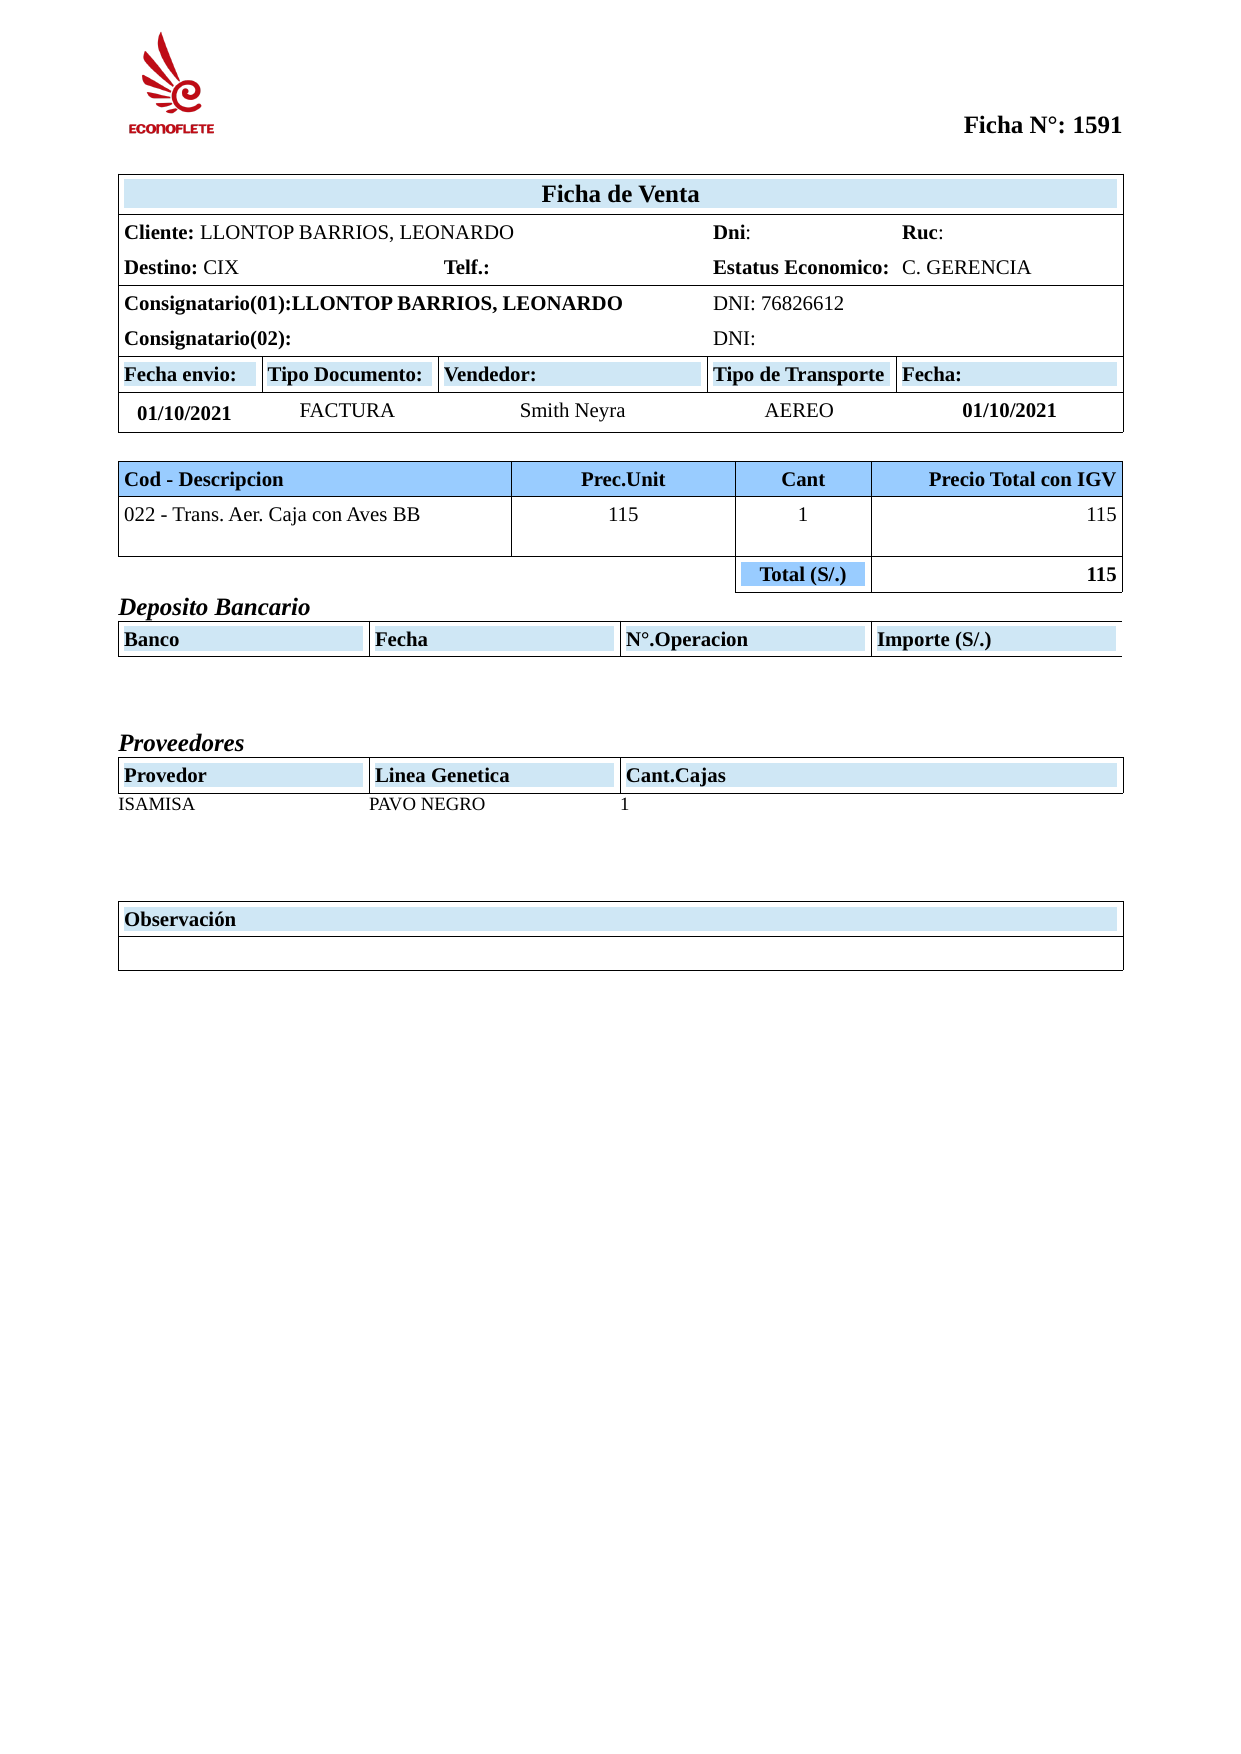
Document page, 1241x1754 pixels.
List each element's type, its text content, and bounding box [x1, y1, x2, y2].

table_header Linea Genetica [370, 758, 620, 793]
table_cell 01/10/2021 [896, 393, 1123, 432]
table_cell Estatus Economico: [707, 249, 896, 285]
table_header Importe (S/.) [872, 622, 1122, 656]
table_cell [620, 680, 871, 704]
table_cell [118, 680, 369, 704]
table_header Fecha [370, 622, 620, 656]
table_cell Total (S/.) [736, 557, 871, 592]
table_header Ficha de Venta [119, 175, 1123, 214]
table_cell [620, 705, 871, 728]
table_cell Tipo Documento: [263, 357, 438, 392]
table_cell [871, 657, 1122, 680]
table_cell Consignatario(01):LLONTOP BARRIOS, LEONARDO [119, 286, 707, 321]
table_cell [118, 815, 369, 836]
table_cell [620, 858, 1123, 879]
table_cell AEREO [707, 393, 896, 432]
table_header N°.Operacion [621, 622, 871, 656]
table_cell Cliente: LLONTOP BARRIOS, LEONARDO [119, 215, 707, 249]
table_cell Consignatario(02): [119, 321, 707, 356]
table_cell 115 [512, 497, 735, 556]
table_cell C. GERENCIA [896, 249, 1123, 285]
table_cell Ruc: [896, 215, 1123, 249]
table_cell Destino: CIX [119, 249, 438, 285]
table_cell [369, 879, 620, 901]
table_cell Telf.: [438, 249, 707, 285]
table_cell Vendedor: [439, 357, 707, 392]
table_cell [369, 705, 620, 728]
table_cell 1 [620, 794, 1123, 814]
table_cell Dni: [707, 215, 896, 249]
table_cell 115 [872, 497, 1122, 556]
table_cell Smith Neyra [438, 393, 707, 432]
table_header Cant.Cajas [621, 758, 1123, 793]
table_cell [620, 815, 1123, 836]
table_header Cant [736, 462, 871, 496]
table_cell [369, 680, 620, 704]
table_cell [620, 879, 1123, 901]
table_cell PAVO NEGRO [369, 794, 620, 814]
table_cell [369, 815, 620, 836]
table_cell [620, 657, 871, 680]
table_cell FACTURA [262, 393, 438, 432]
table_cell Fecha envio: [119, 357, 262, 392]
table_header Provedor [119, 758, 369, 793]
table_cell [118, 836, 369, 858]
table_cell [119, 937, 1123, 969]
table_header Banco [119, 622, 369, 656]
table_cell [369, 657, 620, 680]
table_cell DNI: [707, 321, 1123, 356]
text Deposito Bancario [118, 592, 1122, 621]
table_header Prec.Unit [512, 462, 735, 496]
table_cell DNI: 76826612 [707, 286, 1123, 321]
table_header Cod - Descripcion [119, 462, 511, 496]
picture [118, 31, 225, 134]
table_cell 115 [872, 557, 1122, 592]
table_cell [118, 705, 369, 728]
table_cell [118, 657, 369, 680]
table_cell [369, 836, 620, 858]
table_cell [511, 557, 735, 592]
table_cell [118, 858, 369, 879]
table_header Precio Total con IGV [872, 462, 1122, 496]
table_cell [620, 836, 1123, 858]
table_cell [369, 858, 620, 879]
table_cell 022 - Trans. Aer. Caja con Aves BB [119, 497, 511, 556]
table_cell [871, 680, 1122, 704]
table_cell 1 [736, 497, 871, 556]
table_cell Fecha: [897, 357, 1123, 392]
table_cell ISAMISA [118, 794, 369, 814]
table_cell [118, 557, 511, 592]
table_cell [118, 879, 369, 901]
text Proveedores [118, 728, 1122, 757]
table_header Observación [119, 902, 1123, 936]
table_cell Tipo de Transporte [708, 357, 896, 392]
table_cell [871, 705, 1122, 728]
table_cell 01/10/2021 [119, 393, 262, 432]
